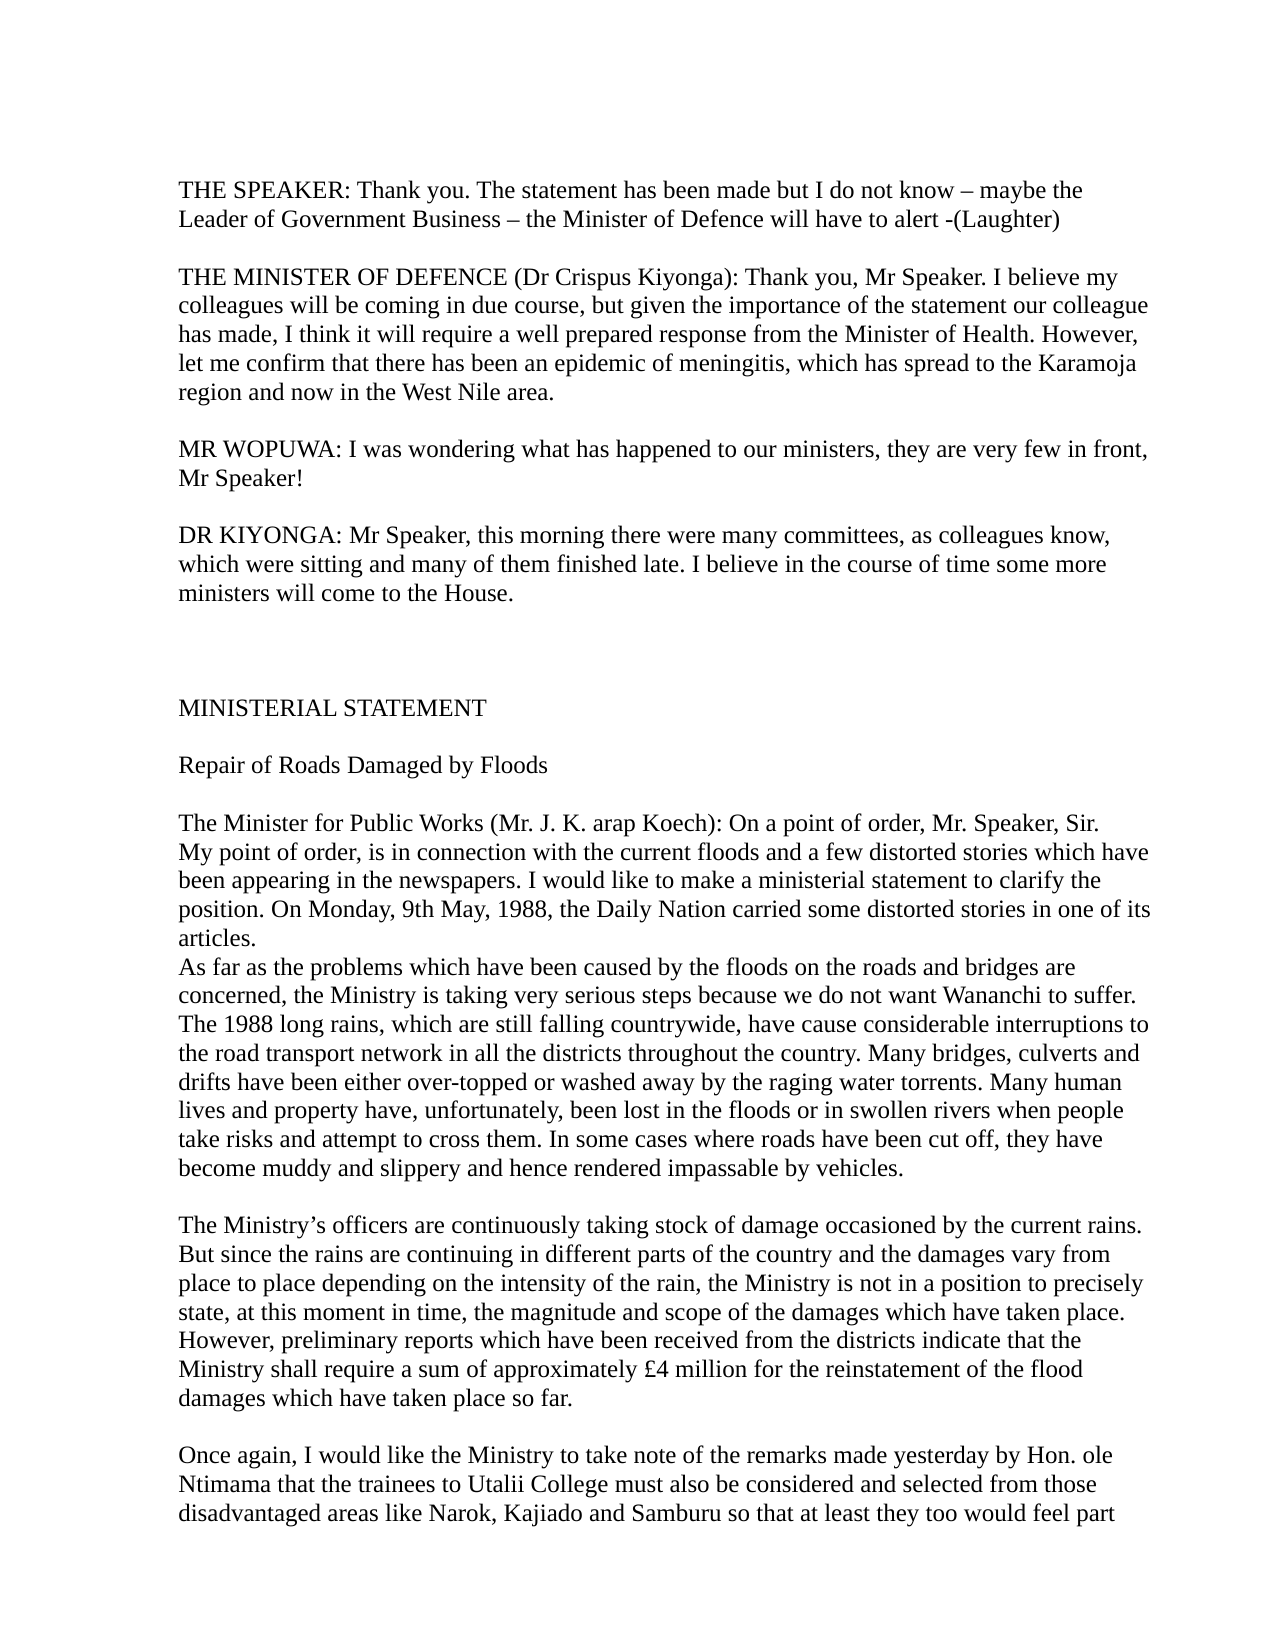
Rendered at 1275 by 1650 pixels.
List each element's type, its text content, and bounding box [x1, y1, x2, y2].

text The Minister for Public Works (Mr. J. K. arap Koech): On a point of order, Mr. Speaker, Sir. [178, 808, 1157, 837]
text Repair of Roads Damaged by Floods [178, 751, 1157, 779]
text MINISTERIAL STATEMENT [178, 693, 1157, 722]
text THE MINISTER OF DEFENCE (Dr Crispus Kiyonga): Thank you, Mr Speaker. I believe my colleagues will be coming in due course, but given the importance of the statement our colleague has made, I think it will require a well prepared response from the Minister of Health. However, let me confirm that there has been an epidemic of meningitis, which has spread to the Karamoja region and now in the West Nile area. [178, 262, 1157, 406]
text Once again, I would like the Ministry to take note of the remarks made yesterday by Hon. ole Ntimama that the trainees to Utalii College must also be considered and selected from those disadvantaged areas like Narok, Kajiado and Samburu so that at least they too would feel part [178, 1441, 1157, 1527]
text As far as the problems which have been caused by the floods on the roads and bridges are concerned, the Ministry is taking very serious steps because we do not want Wananchi to suffer. [178, 952, 1157, 1009]
text The Ministry’s officers are continuously taking stock of damage occasioned by the current rains. But since the rains are continuing in different parts of the country and the damages vary from place to place depending on the intensity of the rain, the Ministry is not in a position to precisely state, at this moment in time, the magnitude and scope of the damages which have taken place. However, preliminary reports which have been received from the districts indicate that the Ministry shall require a sum of approximately £4 million for the reinstatement of the flood damages which have taken place so far. [178, 1211, 1157, 1412]
text DR KIYONGA: Mr Speaker, this morning there were many committees, as colleagues know, which were sitting and many of them finished late. I believe in the course of time some more ministers will come to the House. [178, 521, 1157, 607]
text MR WOPUWA: I was wondering what has happened to our ministers, they are very few in front, Mr Speaker! [178, 434, 1157, 492]
text My point of order, is in connection with the current floods and a few distorted stories which have been appearing in the newspapers. I would like to make a ministerial statement to clarify the position. On Monday, 9th May, 1988, the Daily Nation carried some distorted stories in one of its articles. [178, 837, 1157, 952]
text The 1988 long rains, which are still falling countrywide, have cause considerable interruptions to the road transport network in all the districts throughout the country. Many bridges, culverts and drifts have been either over-topped or washed away by the raging water torrents. Many human lives and property have, unfortunately, been lost in the floods or in swollen rivers when people take risks and attempt to cross them. In some cases where roads have been cut off, they have become muddy and slippery and hence rendered impassable by vehicles. [178, 1009, 1157, 1182]
text THE SPEAKER: Thank you. The statement has been made but I do not know – maybe the Leader of Government Business – the Minister of Defence will have to alert -(Laughter) [178, 176, 1157, 233]
